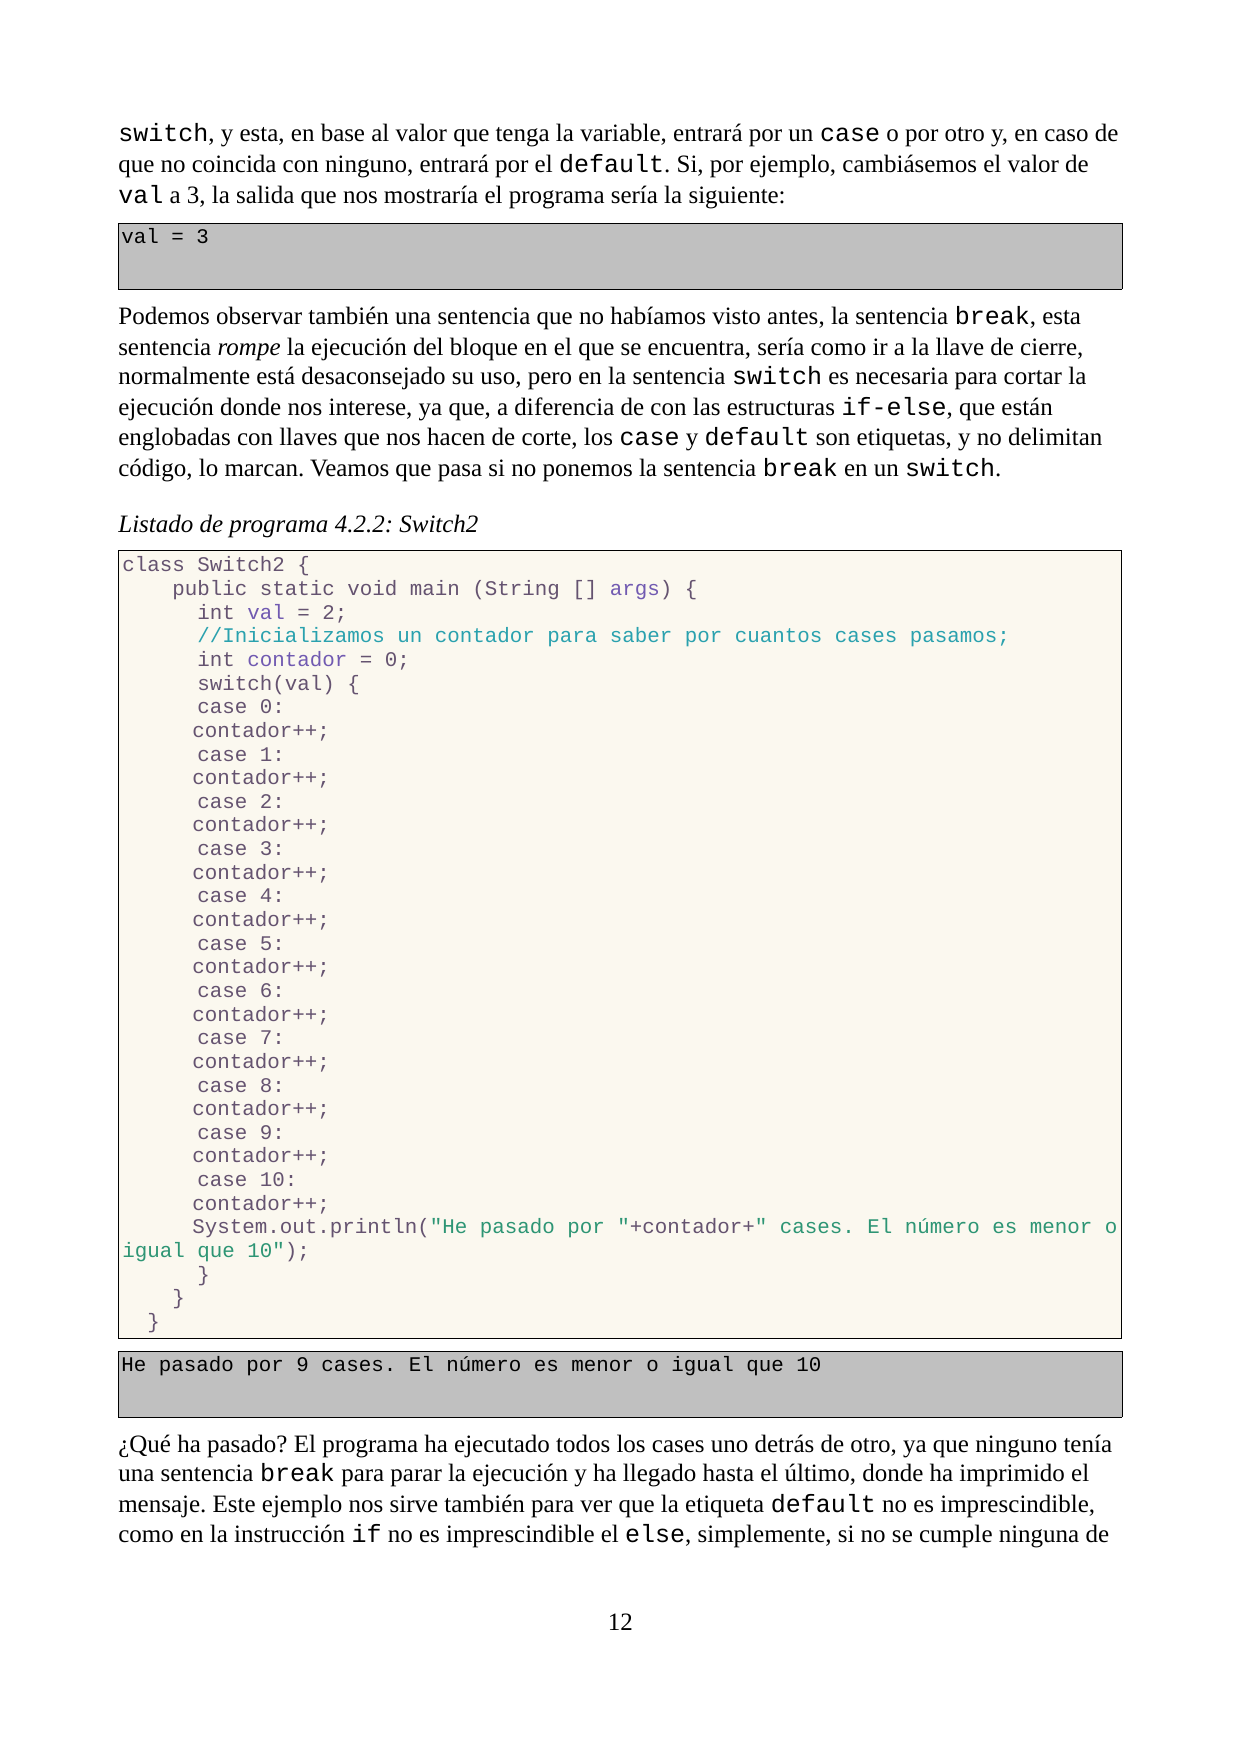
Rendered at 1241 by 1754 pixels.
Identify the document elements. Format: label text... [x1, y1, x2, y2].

text contador++; [119, 716, 1121, 739]
text Podemos observar también una sentencia que no habíamos visto antes, la sentencia break, esta sentencia rompe la ejecución del bloque en el que se encuentra, sería como ir a la llave de cierre, normalmente está desaconsejado su uso, pero en la sentencia switch es necesaria para cortar la ejecución donde nos interese, ya que, a diferencia de con las estructuras if-else, que están englobadas con llaves que nos hacen de corte, los case y default son etiquetas, y no delimitan código, lo marcan. Veamos que pasa si no ponemos la sentencia break en un switch. [118, 301, 1122, 484]
text case 5: [119, 929, 1121, 952]
text public static void main (String [] args) { [119, 574, 1121, 598]
text contador++; [119, 1189, 1121, 1212]
text ¿Qué ha pasado? El programa ha ejecutado todos los cases uno detrás de otro, ya que ninguno tenía una sentencia break para parar la ejecución y ha llegado hasta el último, donde ha imprimido el mensaje. Este ejemplo nos sirve también para ver que la etiqueta default no es imprescindible, como en la instrucción if no es imprescindible el else, simplemente, si no se cumple ninguna de [118, 1429, 1122, 1550]
text contador++; [119, 905, 1121, 929]
text case 4: [119, 881, 1121, 905]
text } [119, 1307, 1121, 1338]
text case 7: [119, 1023, 1121, 1047]
text case 2: [119, 787, 1121, 811]
text case 3: [119, 834, 1121, 858]
text contador++; [119, 1047, 1121, 1071]
text contador++; [119, 952, 1121, 976]
text } [119, 1283, 1121, 1307]
text case 0: [119, 692, 1121, 716]
text contador++; [119, 1094, 1121, 1118]
text class Switch2 { [119, 551, 1121, 574]
text case 8: [119, 1071, 1121, 1094]
text contador++; [119, 858, 1121, 881]
text switch(val) { [119, 669, 1121, 692]
text case 10: [119, 1165, 1121, 1189]
text contador++; [119, 1142, 1121, 1165]
text //Inicializamos un contador para saber por cuantos cases pasamos; [119, 621, 1121, 645]
text contador++; [119, 763, 1121, 787]
text switch, y esta, en base al valor que tenga la variable, entrará por un case o por otro y, en caso de que no coincida con ninguno, entrará por el default. Si, por ejemplo, cambiásemos el valor de val a 3, la salida que nos mostraría el programa sería la siguiente: [118, 118, 1122, 211]
text int contador = 0; [119, 645, 1121, 669]
text int val = 2; [119, 598, 1121, 621]
text } [119, 1260, 1121, 1283]
text contador++; [119, 1000, 1121, 1023]
text case 6: [119, 976, 1121, 1000]
text val = 3 [119, 224, 1122, 250]
text case 1: [119, 739, 1121, 763]
text contador++; [119, 811, 1121, 834]
text System.out.println("He pasado por "+contador+" cases. El número es menor o igual que 10"); [119, 1212, 1121, 1260]
list Listado de programa 4.2.2: Switch2 [118, 509, 1122, 538]
text case 9: [119, 1118, 1121, 1142]
text He pasado por 9 cases. El número es menor o igual que 10 [119, 1352, 1122, 1378]
